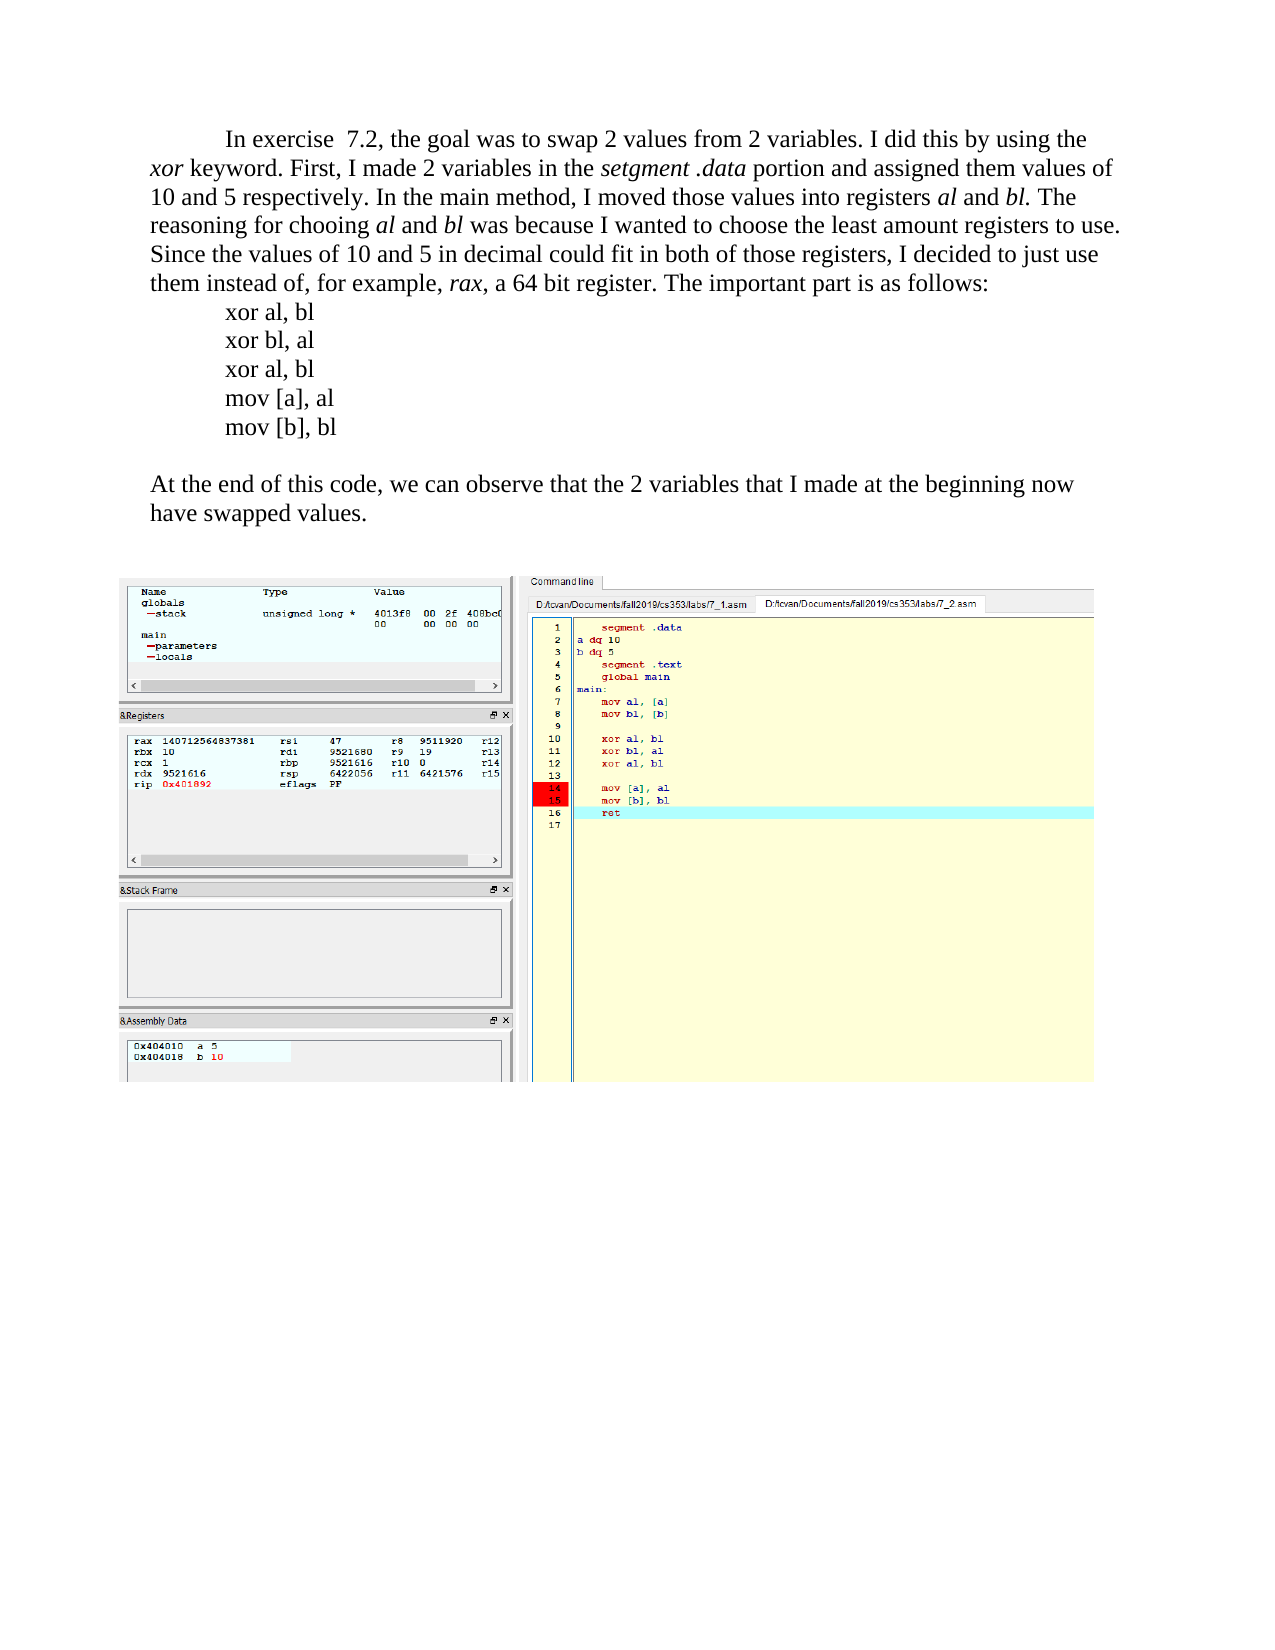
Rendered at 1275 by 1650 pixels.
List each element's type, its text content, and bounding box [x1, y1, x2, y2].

text At the end of this code, we can observe that the 2 variables that I made at the beginning now have swapped values. [150, 469, 1125, 527]
text mov [a], al [150, 383, 1125, 412]
picture [118, 576, 1094, 1082]
text xor al, bl [150, 354, 1125, 383]
text In exercise 7.2, the goal was to swap 2 values from 2 variables. I did this by using the xor keyword. First, I made 2 variables in the setgment .data portion and assigned them values of 10 and 5 respectively. In the main method, I moved those values into registers al and bl. The reasoning for chooing al and bl was because I wanted to choose the least amount registers to use. Since the values of 10 and 5 in decimal could fit in both of those registers, I decided to just use them instead of, for example, rax, a 64 bit register. The important part is as follows: [150, 124, 1125, 297]
text mov [b], bl [150, 412, 1125, 440]
text xor al, bl [150, 297, 1125, 325]
text xor bl, al [150, 325, 1125, 354]
